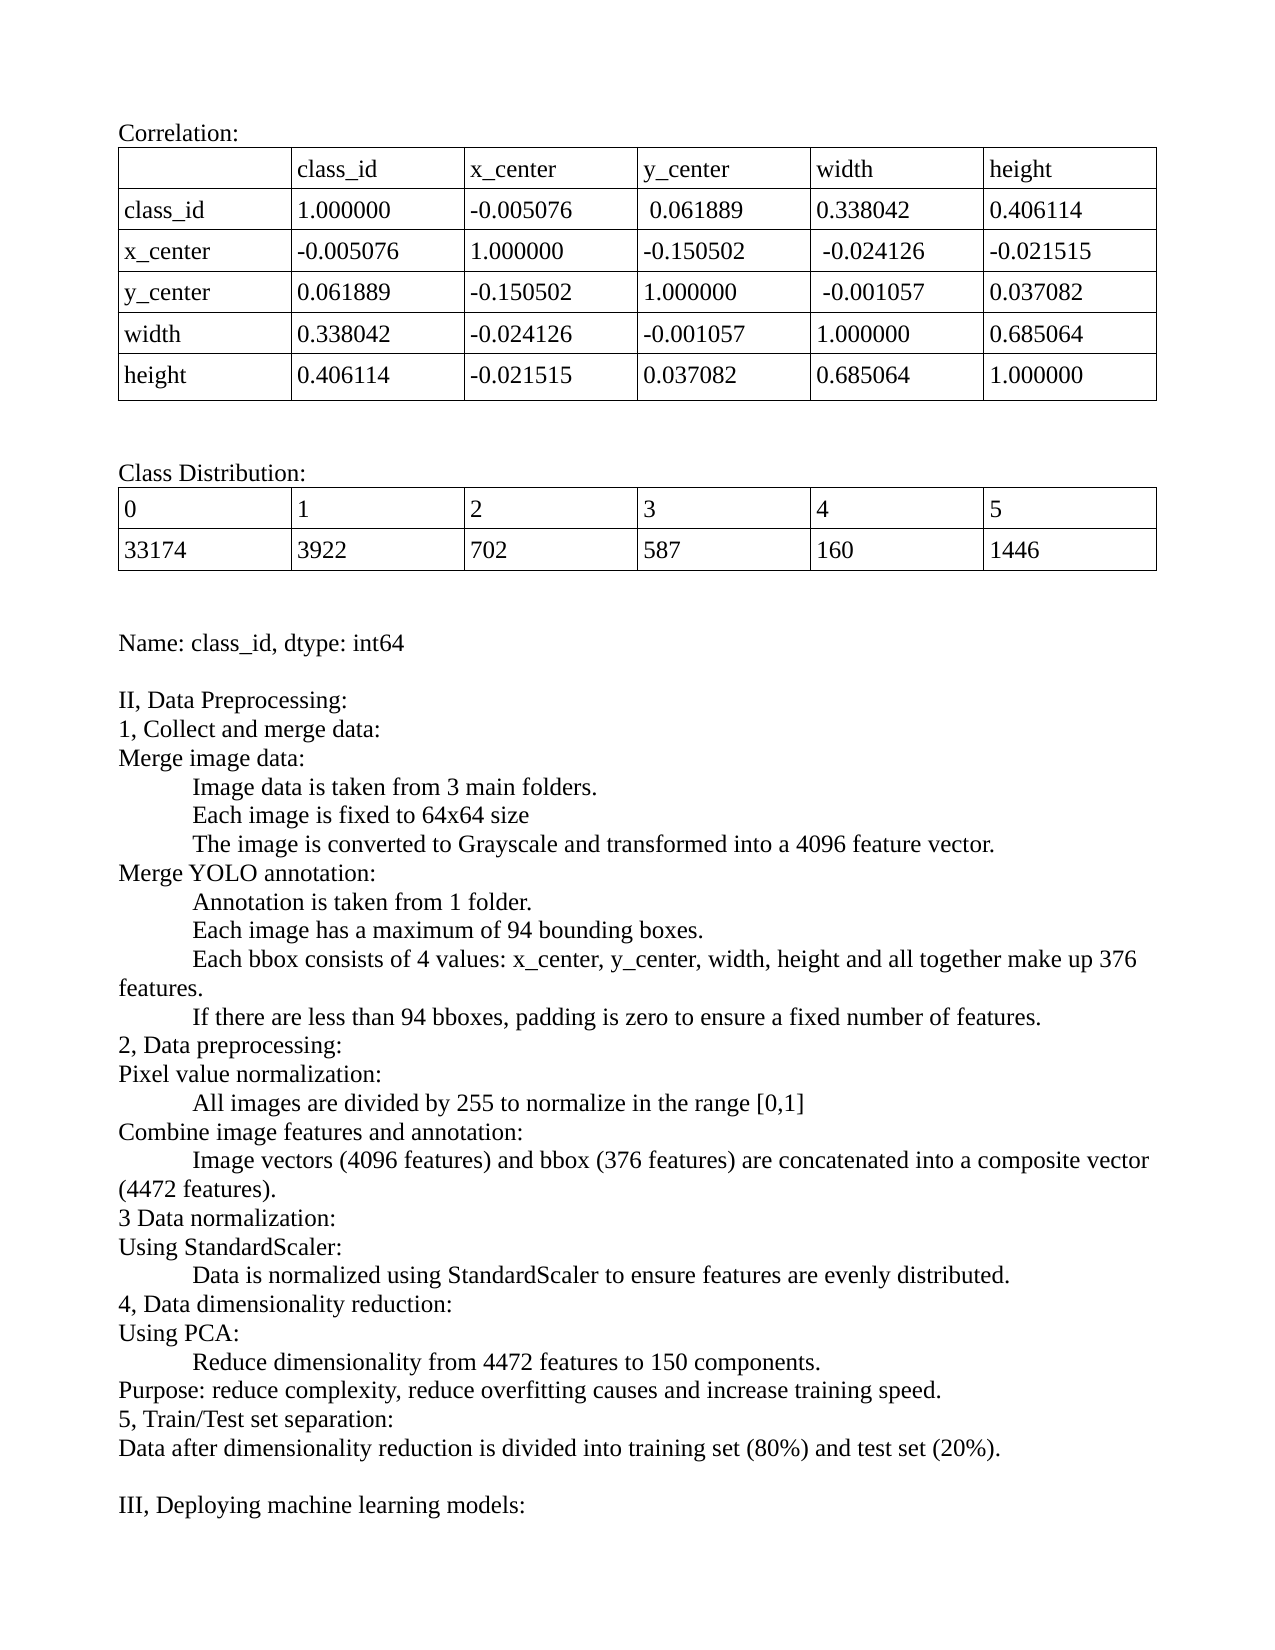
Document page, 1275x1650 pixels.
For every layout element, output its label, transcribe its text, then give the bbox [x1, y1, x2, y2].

table_cell 0.037082 [984, 272, 1156, 312]
table_cell -0.021515 [984, 230, 1156, 271]
text II, Data Preprocessing: [118, 686, 1157, 714]
table_header 2 [465, 488, 637, 528]
table_cell width [119, 313, 291, 353]
table_cell 1.000000 [984, 354, 1156, 400]
text Image data is taken from 3 main folders. [118, 772, 1157, 801]
text Using PCA: [118, 1318, 1157, 1347]
table_cell 0.338042 [292, 313, 464, 353]
table_header 4 [811, 488, 983, 528]
table_cell -0.005076 [465, 189, 637, 229]
table_cell 0.406114 [984, 189, 1156, 229]
table_header class_id [292, 148, 464, 188]
table_cell 0.685064 [811, 354, 983, 400]
text The image is converted to Grayscale and transformed into a 4096 feature vector. [118, 829, 1157, 858]
table_cell 702 [465, 529, 637, 569]
text Each image is fixed to 64x64 size [118, 801, 1157, 829]
table_header x_center [465, 148, 637, 188]
table_header 1 [292, 488, 464, 528]
text Name: class_id, dtype: int64 [118, 628, 1157, 657]
table_header height [984, 148, 1156, 188]
text Annotation is taken from 1 folder. [118, 887, 1157, 916]
text All images are divided by 255 to normalize in the range [0,1] [118, 1088, 1157, 1117]
text Each bbox consists of 4 values: x_center, y_center, width, height and all together make up 376 features. [118, 944, 1157, 1002]
table_cell -0.001057 [638, 313, 810, 353]
table_cell -0.150502 [638, 230, 810, 271]
table_cell 0.061889 [638, 189, 810, 229]
table_cell height [119, 354, 291, 400]
text Reduce dimensionality from 4472 features to 150 components. [118, 1347, 1157, 1376]
table_header y_center [638, 148, 810, 188]
table_cell 1.000000 [465, 230, 637, 271]
text 5, Train/Test set separation: [118, 1404, 1157, 1433]
table_header width [811, 148, 983, 188]
table_cell 587 [638, 529, 810, 569]
text 3 Data normalization: [118, 1203, 1157, 1232]
table_cell -0.021515 [465, 354, 637, 400]
text Data after dimensionality reduction is divided into training set (80%) and test set (20%). [118, 1433, 1157, 1462]
table_cell 1.000000 [638, 272, 810, 312]
table_cell class_id [119, 189, 291, 229]
table_cell -0.024126 [465, 313, 637, 353]
table_header 5 [984, 488, 1156, 528]
text Data is normalized using StandardScaler to ensure features are evenly distributed. [118, 1261, 1157, 1289]
table_cell 3922 [292, 529, 464, 569]
text 4, Data dimensionality reduction: [118, 1289, 1157, 1318]
table_header 3 [638, 488, 810, 528]
table_cell 0.338042 [811, 189, 983, 229]
table_cell -0.024126 [811, 230, 983, 271]
text Correlation: [118, 118, 1157, 147]
table_cell 1446 [984, 529, 1156, 569]
text Purpose: reduce complexity, reduce overfitting causes and increase training speed. [118, 1376, 1157, 1404]
text Using StandardScaler: [118, 1232, 1157, 1261]
table_cell 33174 [119, 529, 291, 569]
text Class Distribution: [118, 458, 1157, 487]
text III, Deploying machine learning models: [118, 1491, 1157, 1519]
table_header 0 [119, 488, 291, 528]
text If there are less than 94 bboxes, padding is zero to ensure a fixed number of features. [118, 1002, 1157, 1031]
text Merge YOLO annotation: [118, 858, 1157, 887]
table_cell -0.005076 [292, 230, 464, 271]
text Image vectors (4096 features) and bbox (376 features) are concatenated into a composite vector (4472 features). [118, 1146, 1157, 1203]
table_cell 0.685064 [984, 313, 1156, 353]
table_cell 0.061889 [292, 272, 464, 312]
table_cell 1.000000 [292, 189, 464, 229]
table_cell y_center [119, 272, 291, 312]
table_cell -0.001057 [811, 272, 983, 312]
table_cell 1.000000 [811, 313, 983, 353]
table_header [119, 148, 291, 188]
text Pixel value normalization: [118, 1059, 1157, 1088]
text Combine image features and annotation: [118, 1117, 1157, 1146]
text Each image has a maximum of 94 bounding boxes. [118, 916, 1157, 944]
table_cell 160 [811, 529, 983, 569]
text 2, Data preprocessing: [118, 1031, 1157, 1059]
text Merge image data: [118, 743, 1157, 772]
table_cell 0.406114 [292, 354, 464, 400]
table_cell -0.150502 [465, 272, 637, 312]
table_cell x_center [119, 230, 291, 271]
text 1, Collect and merge data: [118, 714, 1157, 743]
table_cell 0.037082 [638, 354, 810, 400]
